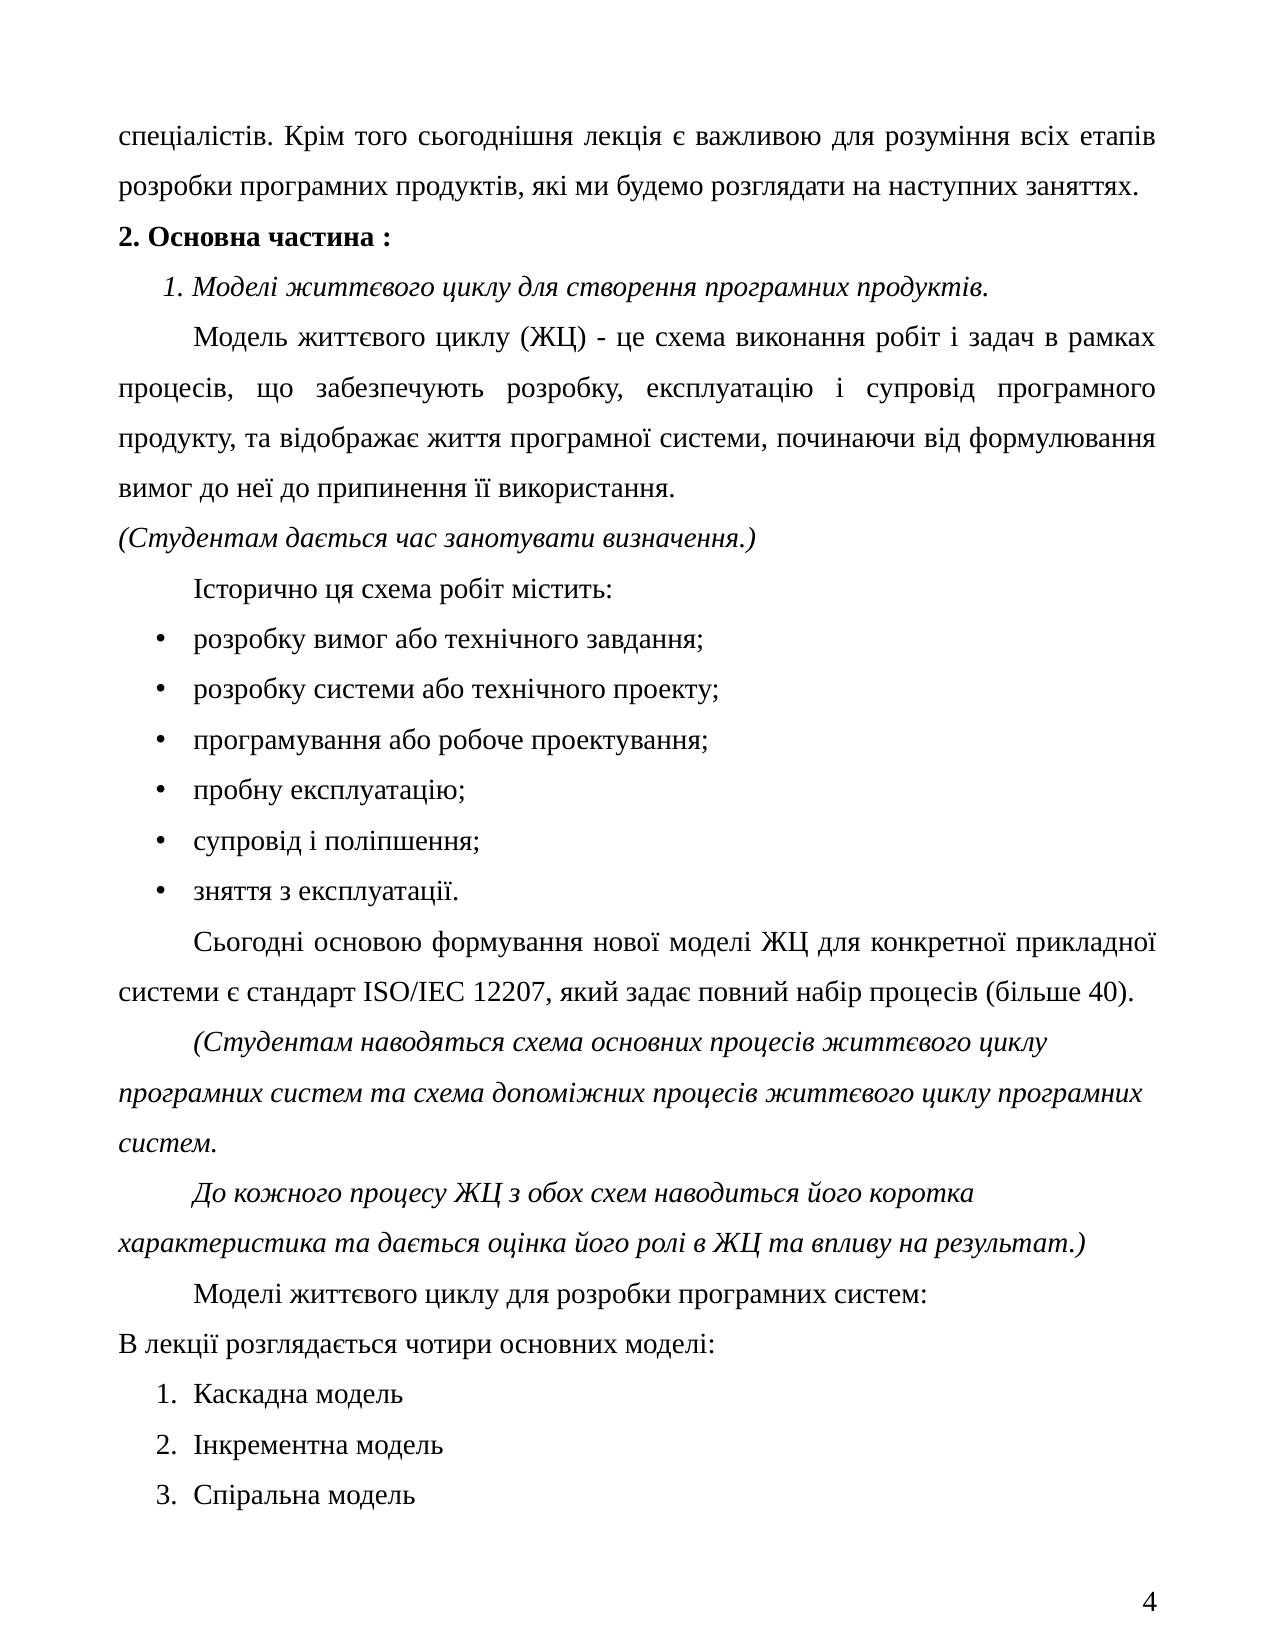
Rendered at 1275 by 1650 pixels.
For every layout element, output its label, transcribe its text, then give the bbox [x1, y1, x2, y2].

list зняття з експлуатації. [156, 873, 1157, 907]
text В лекції розглядається чотири основних моделі: [118, 1326, 1157, 1360]
text Сьогодні основою формування нової моделі ЖЦ для конкретної прикладної системи є стандарт ISO/IEC 12207, який задає повний набір процесів (більше 40). [118, 924, 1157, 1008]
list Моделі життєвого циклу для створення програмних продуктів. [162, 269, 1157, 303]
list пробну експлуатацію; [156, 772, 1157, 806]
list Спіральна модель [156, 1477, 1157, 1511]
text Історично ця схема робіт містить: [118, 571, 1157, 604]
list Інкрементна модель [156, 1427, 1157, 1460]
text До кожного процесу ЖЦ з обох схем наводиться його коротка характеристика та дається оцінка його ролі в ЖЦ та впливу на результат.) Моделі життєвого циклу для розробки програмних систем: [118, 1175, 1157, 1309]
text Модель життєвого циклу (ЖЦ) - це схема виконання робіт і задач в рамках процесів, що забезпечують розробку, експлуатацію і супровід програмного продукту, та відображає життя програмної системи, починаючи від формулювання вимог до неї до припинення її використання. [118, 319, 1157, 504]
list Каскадна модель [156, 1377, 1157, 1410]
text (Студентам наводяться схема основних процесів життєвого циклу програмних систем та схема допоміжних процесів життєвого циклу програмних систем. [118, 1024, 1157, 1158]
list розробку системи або технічного проекту; [156, 672, 1157, 705]
text 2. Основна частина : [118, 219, 1157, 252]
list розробку вимог або технічного завдання; [156, 621, 1157, 655]
list супровід і поліпшення; [156, 823, 1157, 857]
text спеціалістів. Крім того сьогоднішня лекція є важливою для розуміння всіх етапів розробки програмних продуктів, які ми будемо розглядати на наступних заняттях. [118, 118, 1157, 202]
list програмування або робоче проектування; [156, 722, 1157, 756]
text (Студентам дається час занотувати визначення.) [118, 521, 1157, 554]
